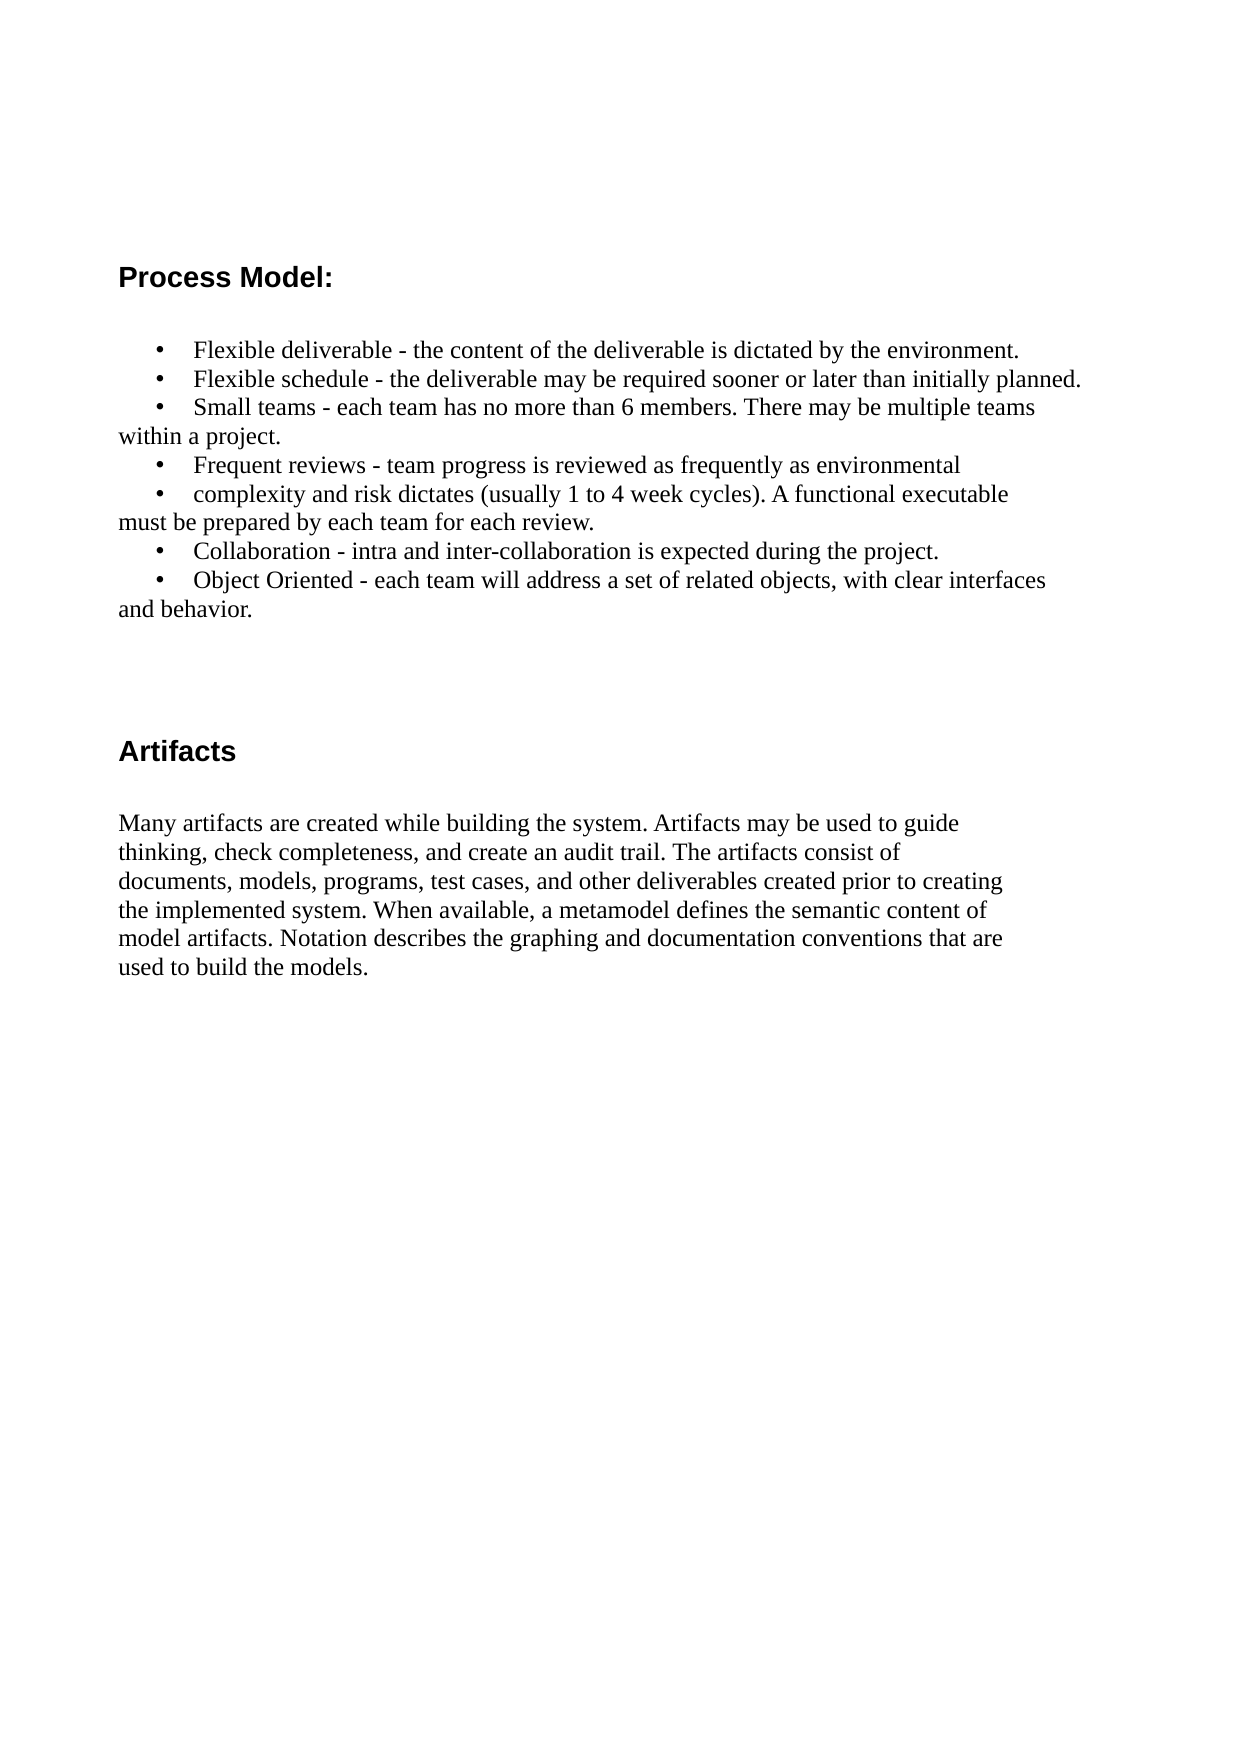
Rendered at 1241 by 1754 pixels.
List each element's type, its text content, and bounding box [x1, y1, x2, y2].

list Frequent reviews - team progress is reviewed as frequently as environmental [156, 450, 1122, 479]
text the implemented system. When available, a metamodel defines the semantic content of [118, 895, 1122, 923]
text Many artifacts are created while building the system. Artifacts may be used to guide [118, 808, 1122, 837]
text documents, models, programs, test cases, and other deliverables created prior to creating [118, 866, 1122, 895]
list Small teams - each team has no more than 6 members. There may be multiple teams [156, 392, 1122, 421]
list Flexible deliverable - the content of the deliverable is dictated by the environment. [156, 335, 1122, 364]
list Flexible schedule - the deliverable may be required sooner or later than initially planned. [156, 364, 1122, 392]
text model artifacts. Notation describes the graphing and documentation conventions that are [118, 923, 1122, 952]
list Collaboration - intra and inter-collaboration is expected during the project. [156, 536, 1122, 565]
text within a project. [118, 421, 1122, 450]
text thinking, check completeness, and create an audit trail. The artifacts consist of [118, 837, 1122, 866]
list Object Oriented - each team will address a set of related objects, with clear interfaces [156, 565, 1122, 594]
subtitle Artifacts [118, 734, 1122, 767]
text and behavior. [118, 594, 1122, 622]
list complexity and risk dictates (usually 1 to 4 week cycles). A functional executable [156, 479, 1122, 507]
text must be prepared by each team for each review. [118, 507, 1122, 536]
text used to build the models. [118, 952, 1122, 981]
subtitle Process Model: [118, 260, 1122, 294]
